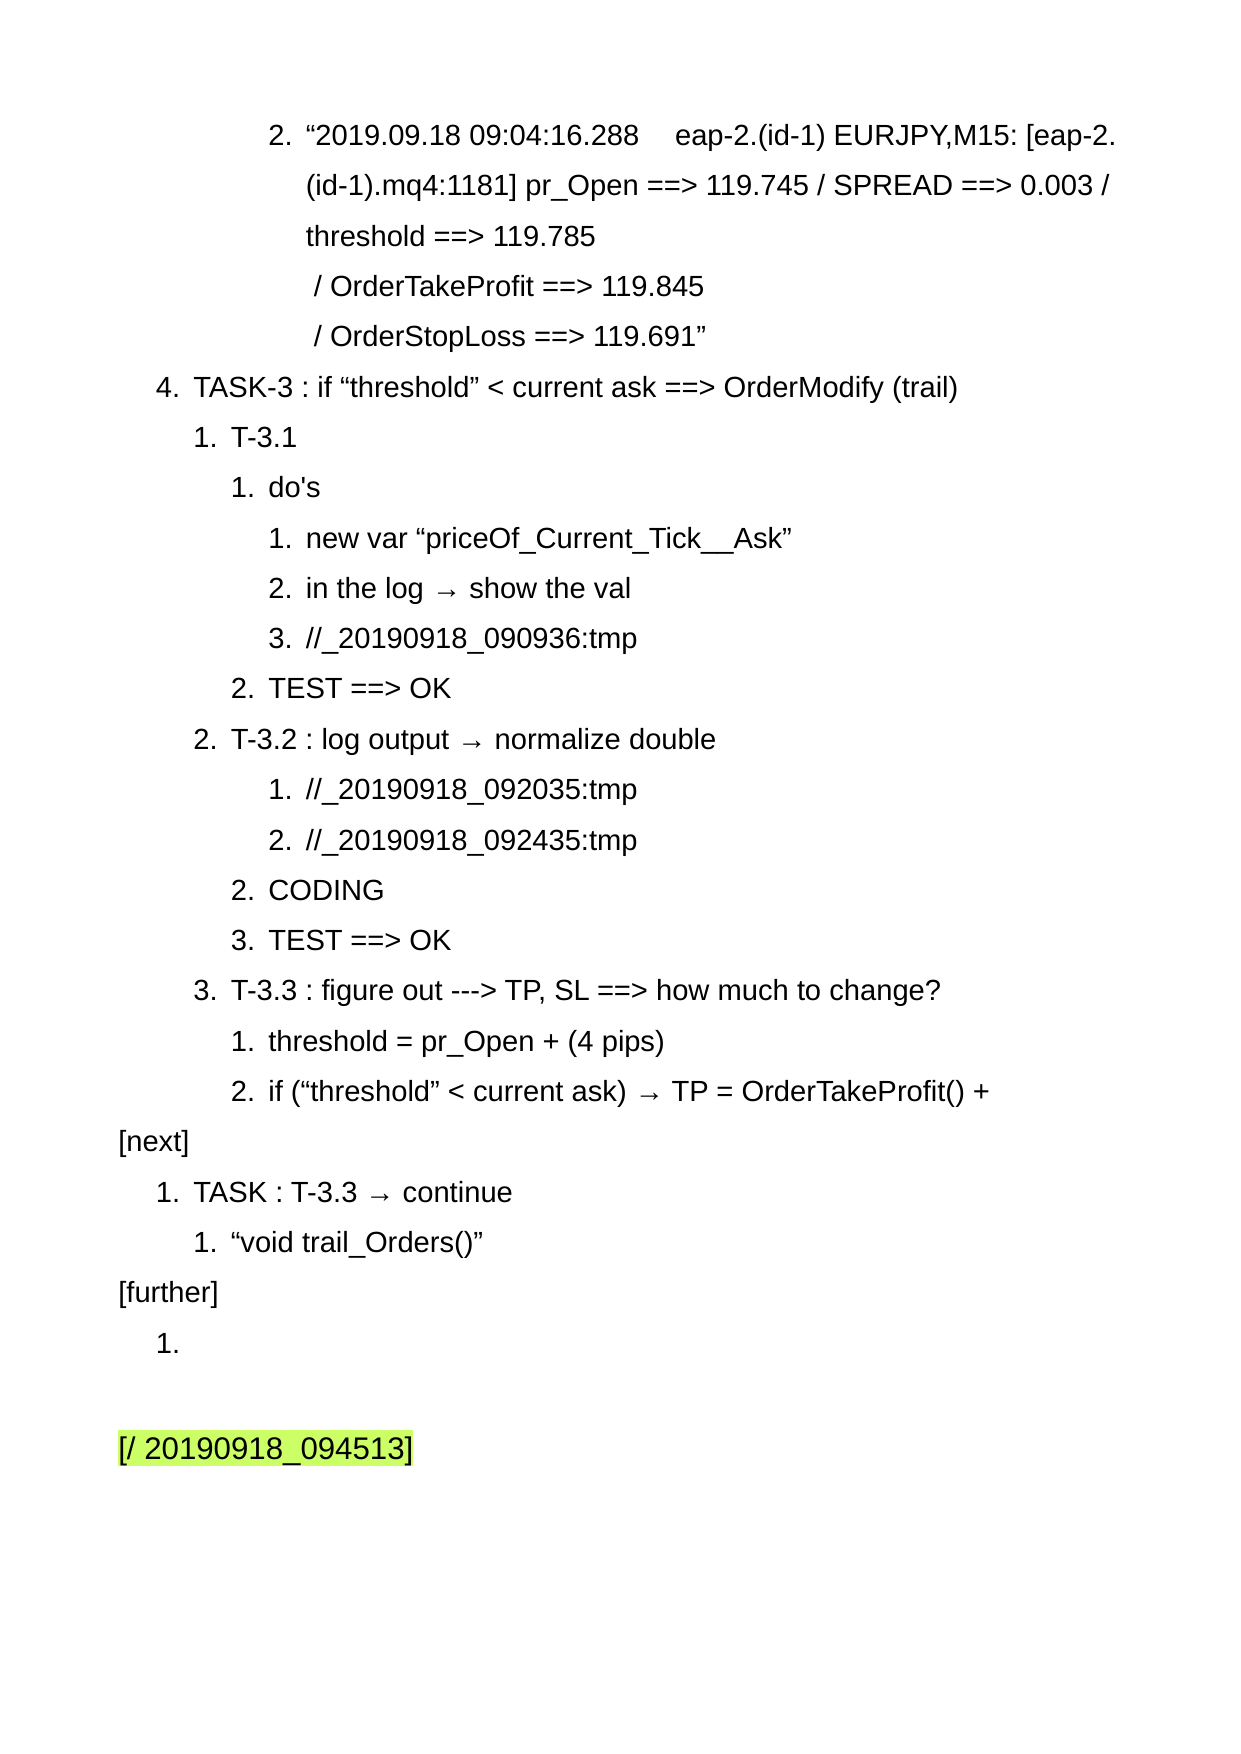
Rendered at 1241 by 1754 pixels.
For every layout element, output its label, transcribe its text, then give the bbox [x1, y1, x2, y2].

list TEST ==> OK [231, 672, 1122, 705]
list new var “priceOf_Current_Tick__Ask” [268, 521, 1122, 554]
list //_20190918_090936:tmp [268, 621, 1122, 655]
list //_20190918_092035:tmp [268, 772, 1122, 806]
list “2019.09.18 09:04:16.288 eap-2.(id-1) EURJPY,M15: [eap-2.(id-1).mq4:1181] pr_Open ==> 119.745 / SPREAD ==> 0.003 / threshold ==> 119.785 / OrderTakeProfit ==> 119.845 / OrderStopLoss ==> 119.691” [268, 118, 1122, 353]
list //_20190918_092435:tmp [268, 822, 1122, 856]
list if (“threshold” < current ask) → TP = OrderTakeProfit() + [231, 1074, 1122, 1108]
text [next] [118, 1124, 1122, 1158]
list T-3.3 : figure out ---> TP, SL ==> how much to change? [193, 973, 1122, 1007]
text [further] [118, 1275, 1122, 1309]
text [/ 20190918_094513] [118, 1376, 1122, 1466]
list TASK : T-3.3 → continue [156, 1175, 1122, 1208]
list threshold = pr_Open + (4 pips) [231, 1024, 1122, 1057]
list TASK-3 : if “threshold” < current ask ==> OrderModify (trail) [156, 370, 1122, 403]
list T-3.2 : log output → normalize double [193, 722, 1122, 755]
list “void trail_Orders()” [193, 1225, 1122, 1258]
list in the log → show the val [268, 571, 1122, 604]
list CODING [231, 873, 1122, 906]
list do's [231, 470, 1122, 504]
list T-3.1 [193, 420, 1122, 453]
list TEST ==> OK [231, 923, 1122, 957]
